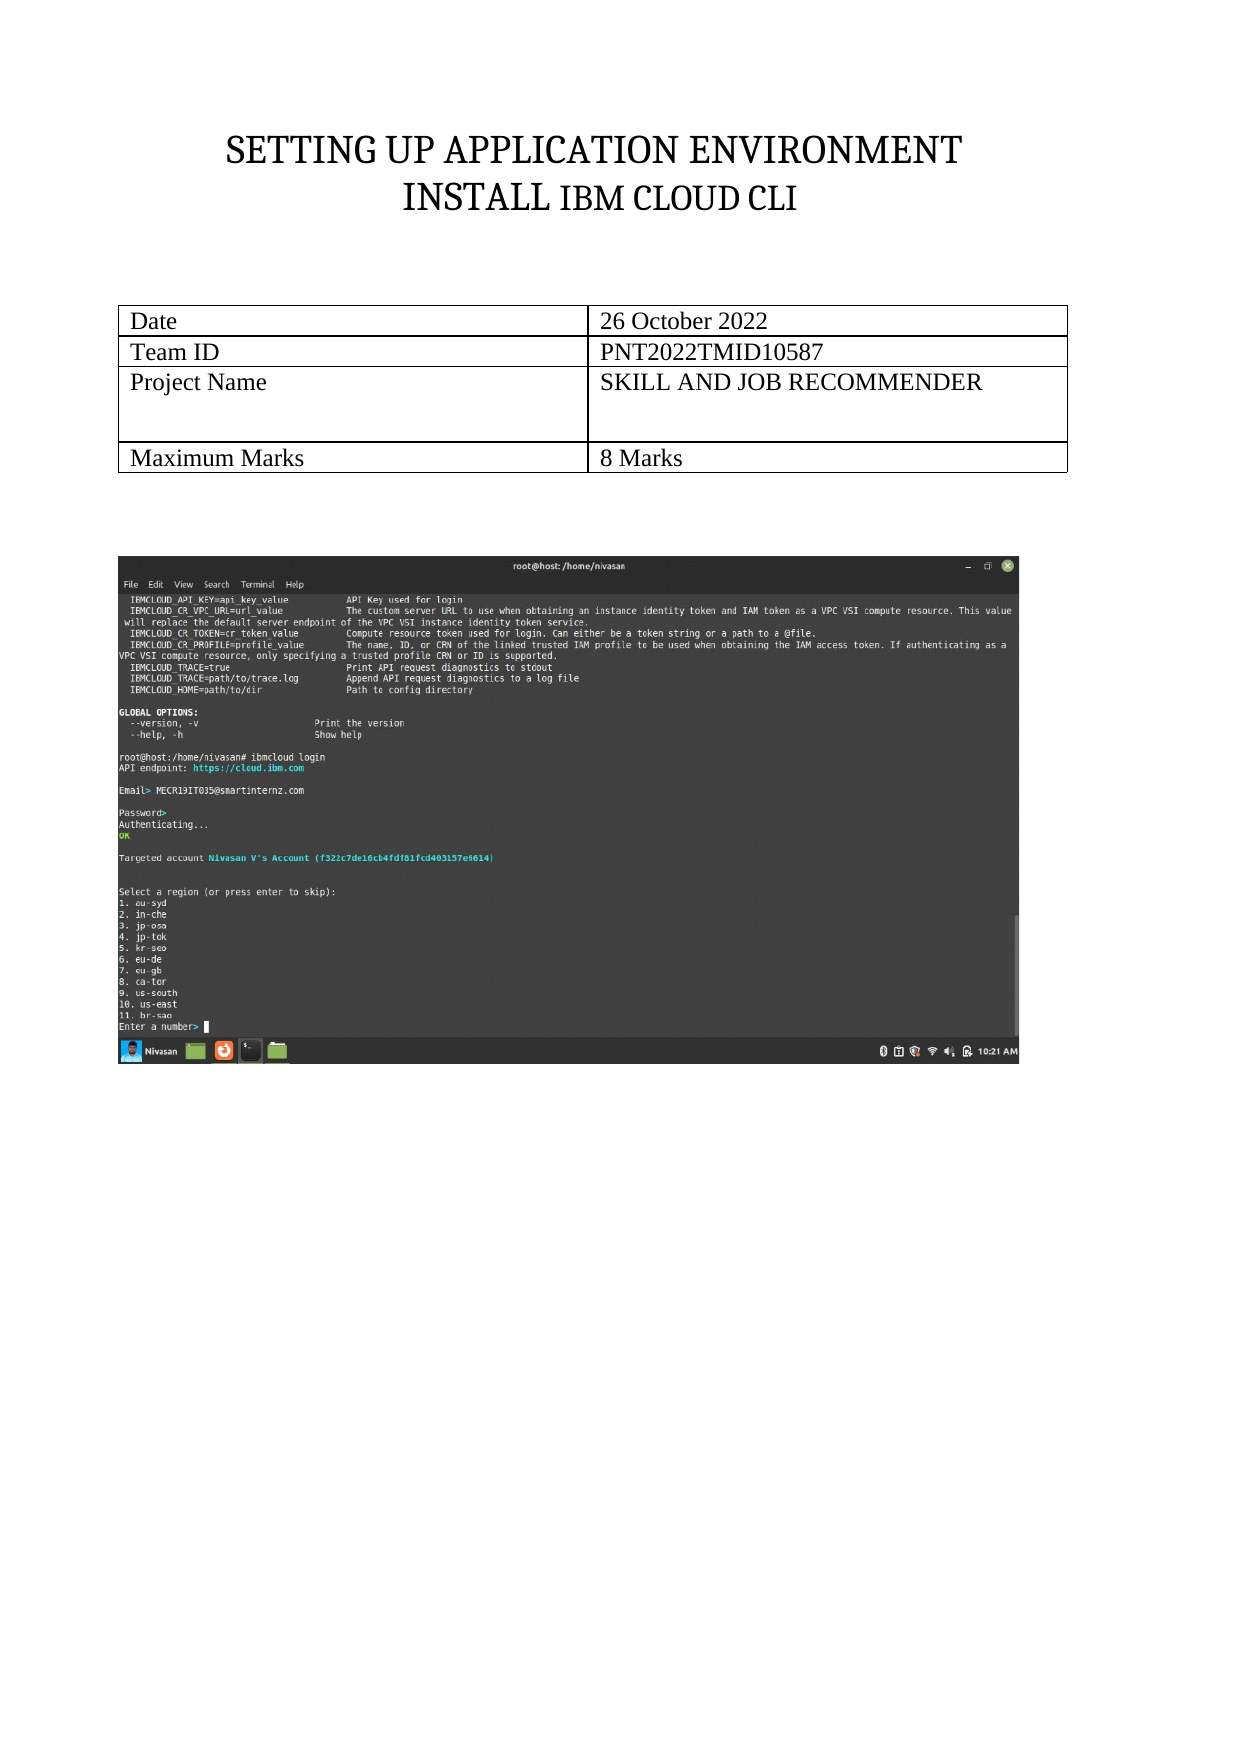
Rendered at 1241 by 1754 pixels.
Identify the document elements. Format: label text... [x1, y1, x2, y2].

table_cell PNT2022TMID10587 [589, 337, 1067, 366]
text SETTING UP APPLICATION ENVIRONMENT INSTALL IBM CLOUD CLI [226, 127, 1012, 221]
table_cell 8 Marks [589, 443, 1067, 472]
table_cell Team ID [119, 337, 587, 366]
table_cell Maximum Marks [119, 443, 587, 472]
table_header Date [119, 306, 587, 335]
table_cell SKILL AND JOB RECOMMENDER [589, 367, 1067, 441]
table_header 26 October 2022 [589, 306, 1067, 335]
table_cell Project Name [119, 367, 587, 441]
